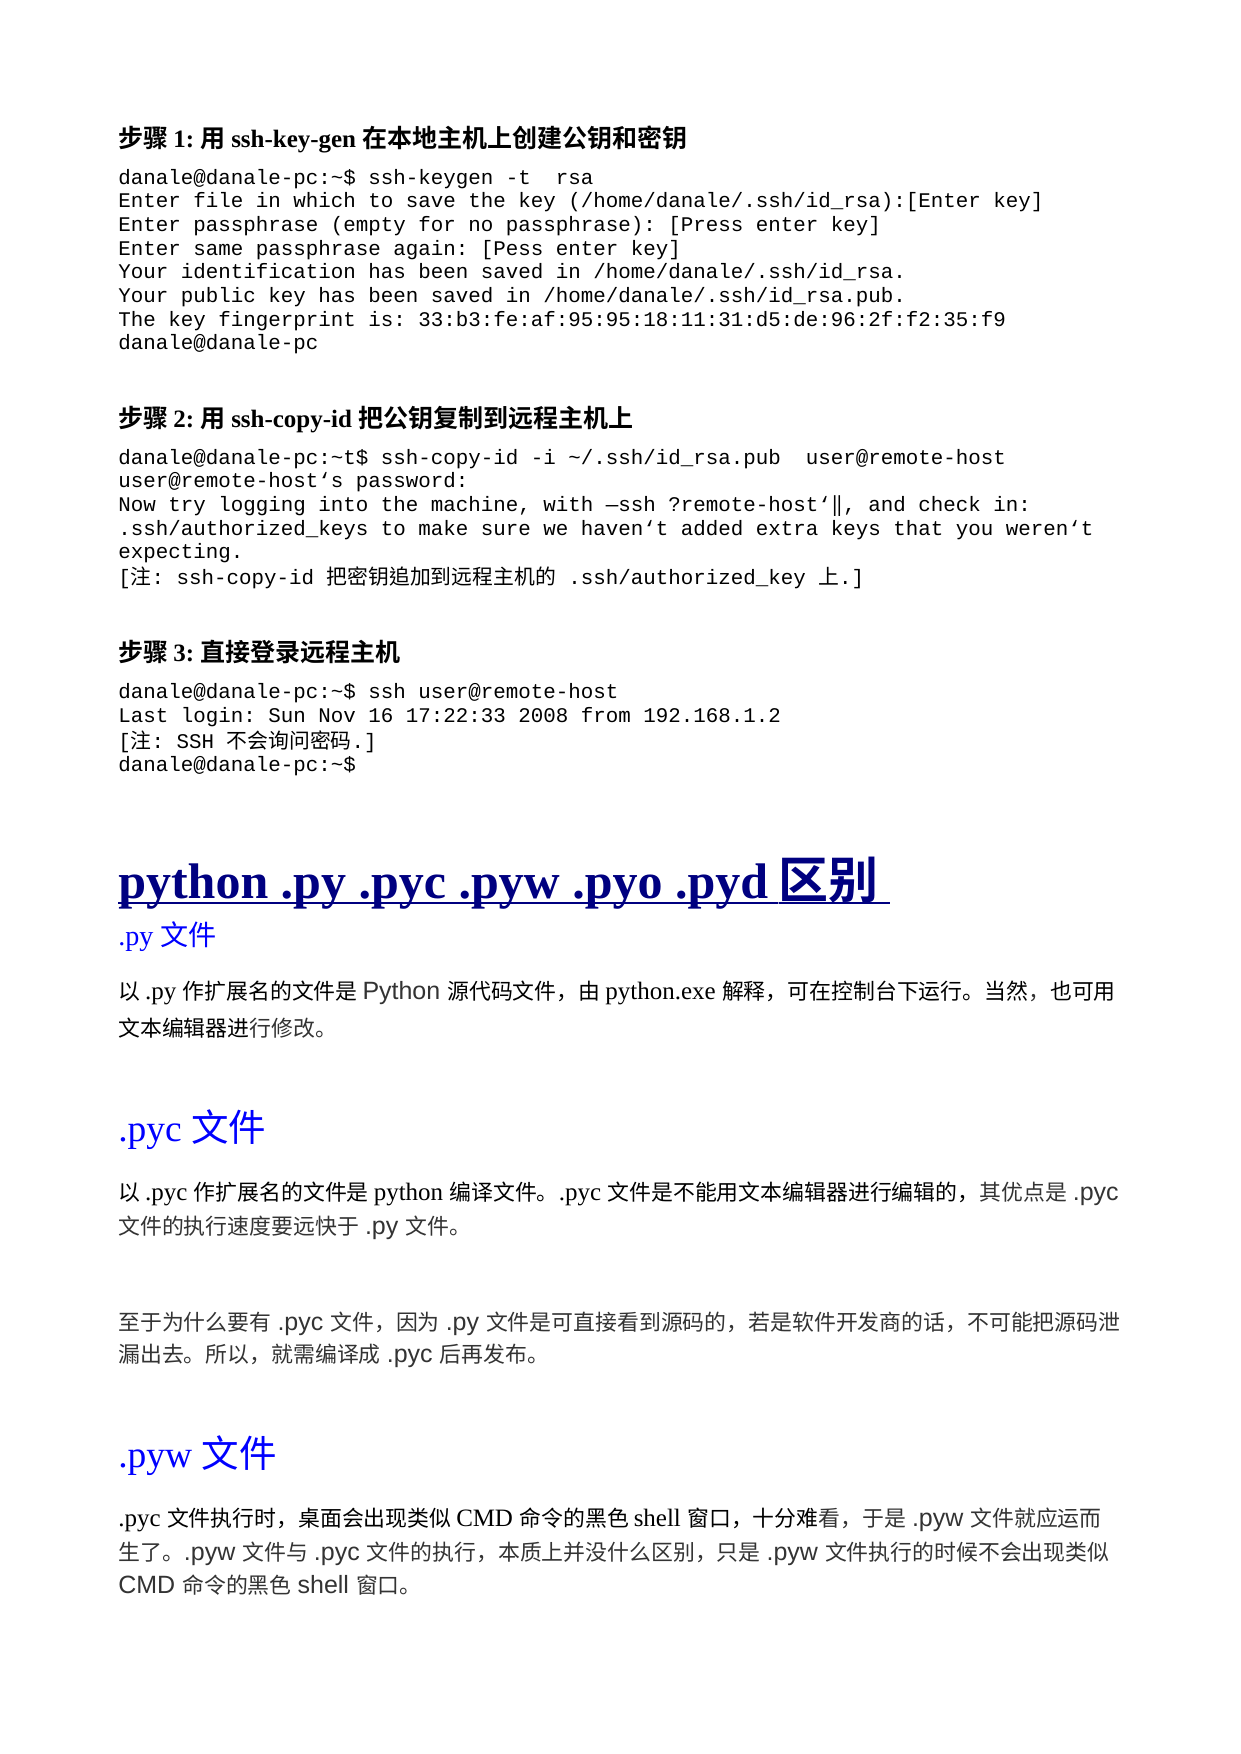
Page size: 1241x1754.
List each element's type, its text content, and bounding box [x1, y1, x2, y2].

text .pyw 文件 [118, 1387, 1122, 1478]
text danale@danale-pc:~$ ssh-keygen -t rsa [118, 167, 1122, 191]
subtitle 步骤1: 用 ssh-key-gen 在本地主机上创建公钥和密钥 [118, 118, 1122, 154]
subtitle 步骤3: 直接登录远程主机 [118, 633, 1122, 669]
text .ssh/authorized_keys to make sure we haven‘t added extra keys that you weren‘t expecting. [118, 518, 1122, 565]
text 以 .pyc 作扩展名的文件是 python 编译文件。.pyc 文件是不能用文本编辑器进行编辑的，其优点是 .pyc 文件的执行速度要远快于 .py 文件。 [118, 1175, 1122, 1240]
text The key fingerprint is: 33:b3:fe:af:95:95:18:11:31:d5:de:96:2f:f2:35:f9 [118, 309, 1122, 332]
text .pyc 文件执行时，桌面会出现类似 CMD 命令的黑色 shell 窗口，十分难看，于是 .pyw 文件就应运而生了。.pyw 文件与 .pyc 文件的执行，本质上并没什么区别，只是 .pyw 文件执行的时候不会出现类似 CMD 命令的黑色 shell 窗口。 [118, 1501, 1122, 1599]
text Your public key has been saved in /home/danale/.ssh/id_rsa.pub. [118, 285, 1122, 309]
subtitle 步骤2: 用 ssh-copy-id 把公钥复制到远程主机上 [118, 398, 1122, 434]
text Enter file in which to save the key (/home/danale/.ssh/id_rsa):[Enter key] [118, 191, 1122, 214]
text Now try logging into the machine, with ―ssh ?remote-host‘‖, and check in: [118, 494, 1122, 518]
subtitle python .py .pyc .pyw .pyo .pyd区别 [118, 840, 1122, 913]
text Your identification has been saved in /home/danale/.ssh/id_rsa. [118, 261, 1122, 285]
text [注: ssh-copy-id 把密钥追加到远程主机的 .ssh/authorized_key 上.] [118, 565, 1122, 591]
text danale@danale-pc:~t$ ssh-copy-id -i ~/.ssh/id_rsa.pub user@remote-host [118, 447, 1122, 470]
text Enter passphrase (empty for no passphrase): [Press enter key] [118, 214, 1122, 238]
text .py 文件 [118, 913, 1122, 953]
text Last login: Sun Nov 16 17:22:33 2008 from 192.168.1.2 [118, 705, 1122, 729]
text 至于为什么要有 .pyc 文件，因为 .py 文件是可直接看到源码的，若是软件开发商的话，不可能把源码泄漏出去。所以，就需编译成 .pyc 后再发布。 [118, 1306, 1122, 1368]
text danale@danale-pc:~$ ssh user@remote-host [118, 681, 1122, 705]
text user@remote-host‘s password: [118, 470, 1122, 494]
text danale@danale-pc [118, 332, 1122, 356]
text [注: SSH 不会询问密码.] [118, 729, 1122, 754]
text .pyc 文件 [118, 1061, 1122, 1153]
text 以 .py 作扩展名的文件是 Python 源代码文件，由 python.exe 解释，可在控制台下运行。当然，也可用文本编辑器进行修改。 [118, 974, 1122, 1042]
text Enter same passphrase again: [Pess enter key] [118, 238, 1122, 261]
text danale@danale-pc:~$ [118, 754, 1122, 778]
